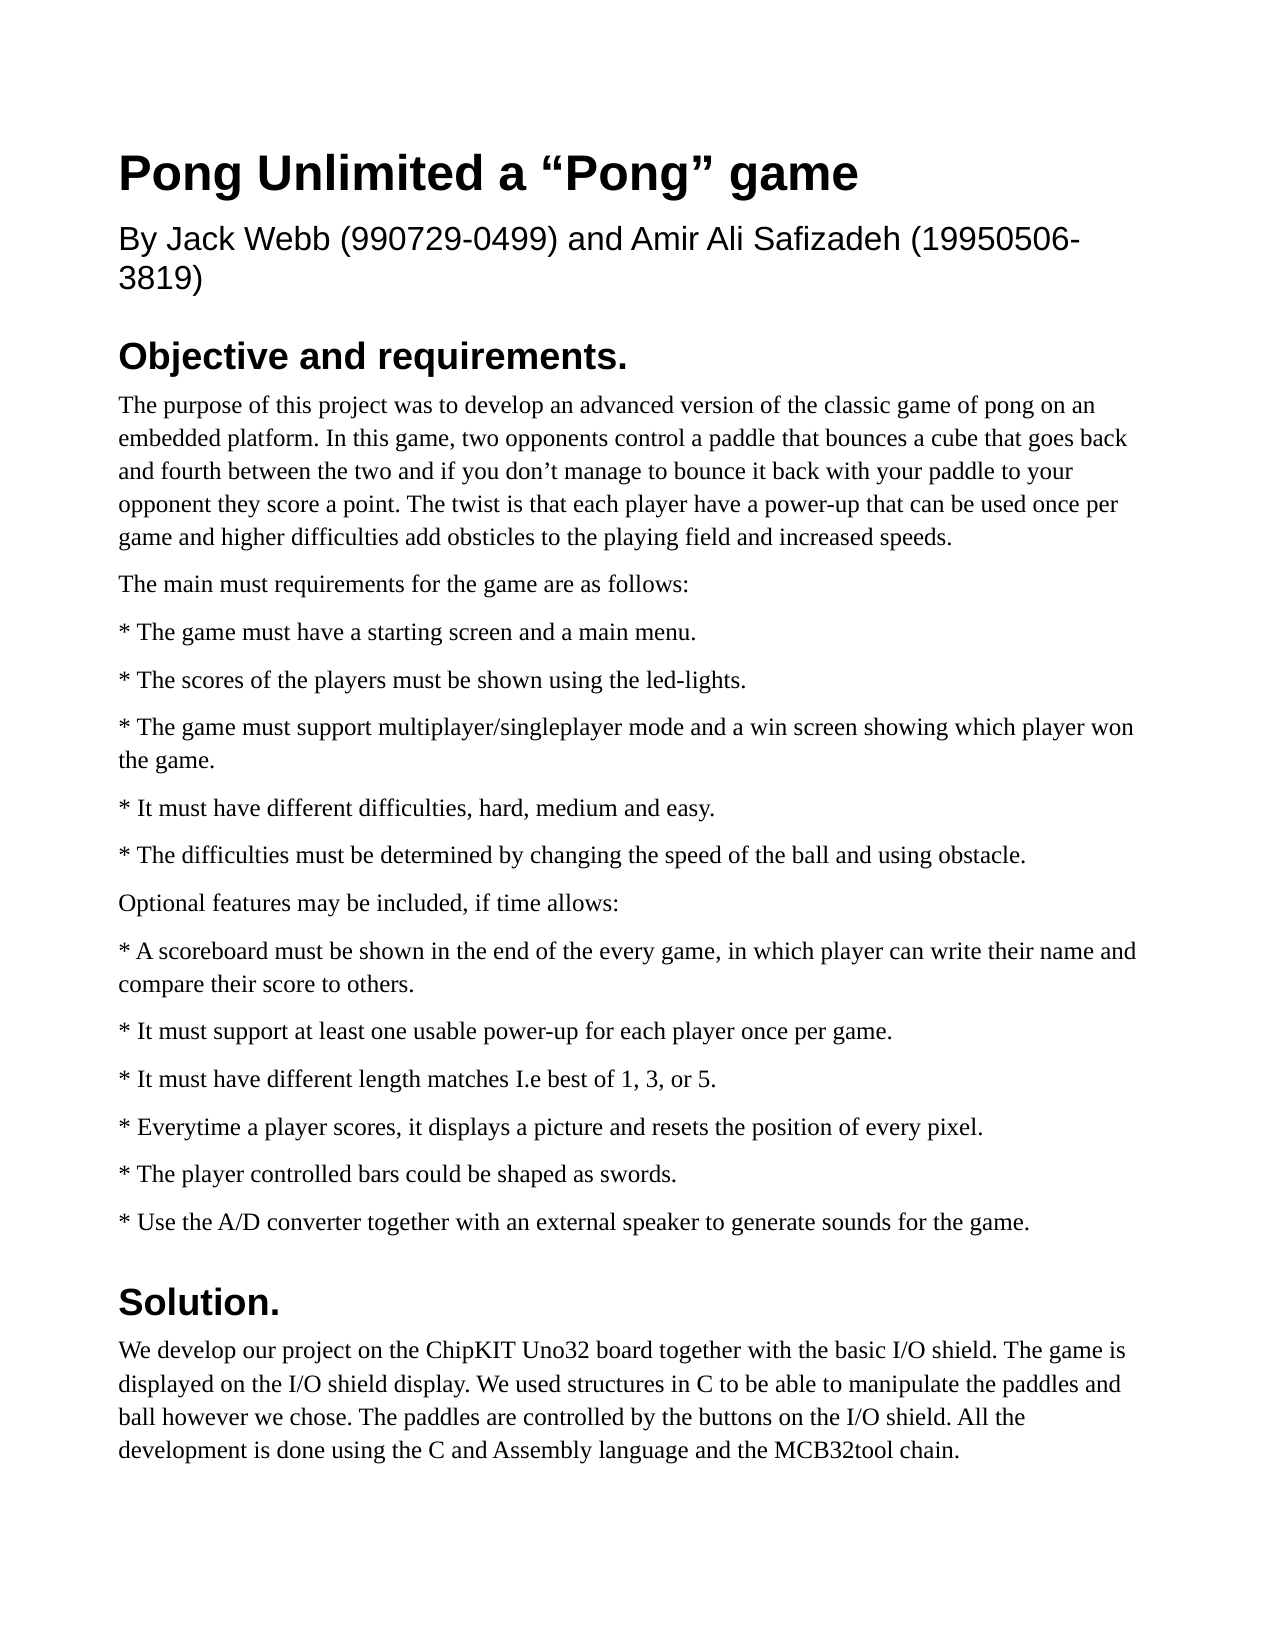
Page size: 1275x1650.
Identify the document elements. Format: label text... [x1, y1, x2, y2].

text * It must support at least one usable power-up for each player once per game. [118, 1016, 1157, 1045]
text * The game must have a starting screen and a main menu. [118, 617, 1157, 646]
text * Use the A/D converter together with an external speaker to generate sounds for the game. [118, 1207, 1157, 1236]
text The main must requirements for the game are as follows: [118, 569, 1157, 598]
text * Everytime a player scores, it displays a picture and resets the position of every pixel. [118, 1112, 1157, 1140]
text * The scores of the players must be shown using the led-lights. [118, 665, 1157, 693]
text We develop our project on the ChipKIT Uno32 board together with the basic I/O shield. The game is displayed on the I/O shield display. We used structures in C to be able to manipulate the paddles and ball however we chose. The paddles are controlled by the buttons on the I/O shield. All the development is done using the C and Assembly language and the MCB32tool chain. [118, 1336, 1157, 1463]
text * The player controlled bars could be shaped as swords. [118, 1159, 1157, 1188]
text * The game must support multiplayer/singleplayer mode and a win screen showing which player won the game. [118, 712, 1157, 774]
text Optional features may be included, if time allows: [118, 888, 1157, 917]
text The purpose of this project was to develop an advanced version of the classic game of pong on an embedded platform. In this game, two opponents control a paddle that bounces a cube that goes back and fourth between the two and if you don’t manage to bounce it back with your paddle to your opponent they score a point. The twist is that each player have a power-up that can be used once per game and higher difficulties add obsticles to the playing field and increased speeds. [118, 390, 1157, 551]
subtitle By Jack Webb (990729-0499) and Amir Ali Safizadeh (19950506-3819) [118, 219, 1157, 296]
text * The difficulties must be determined by changing the speed of the ball and using obstacle. [118, 841, 1157, 869]
text * It must have different length matches I.e best of 1, 3, or 5. [118, 1064, 1157, 1093]
text * It must have different difficulties, hard, medium and easy. [118, 793, 1157, 822]
title Pong Unlimited a “Pong” game [118, 143, 1157, 201]
text * A scoreboard must be shown in the end of the every game, in which player can write their name and compare their score to others. [118, 936, 1157, 998]
subtitle Solution. [118, 1279, 1157, 1323]
subtitle Objective and requirements. [118, 334, 1157, 377]
